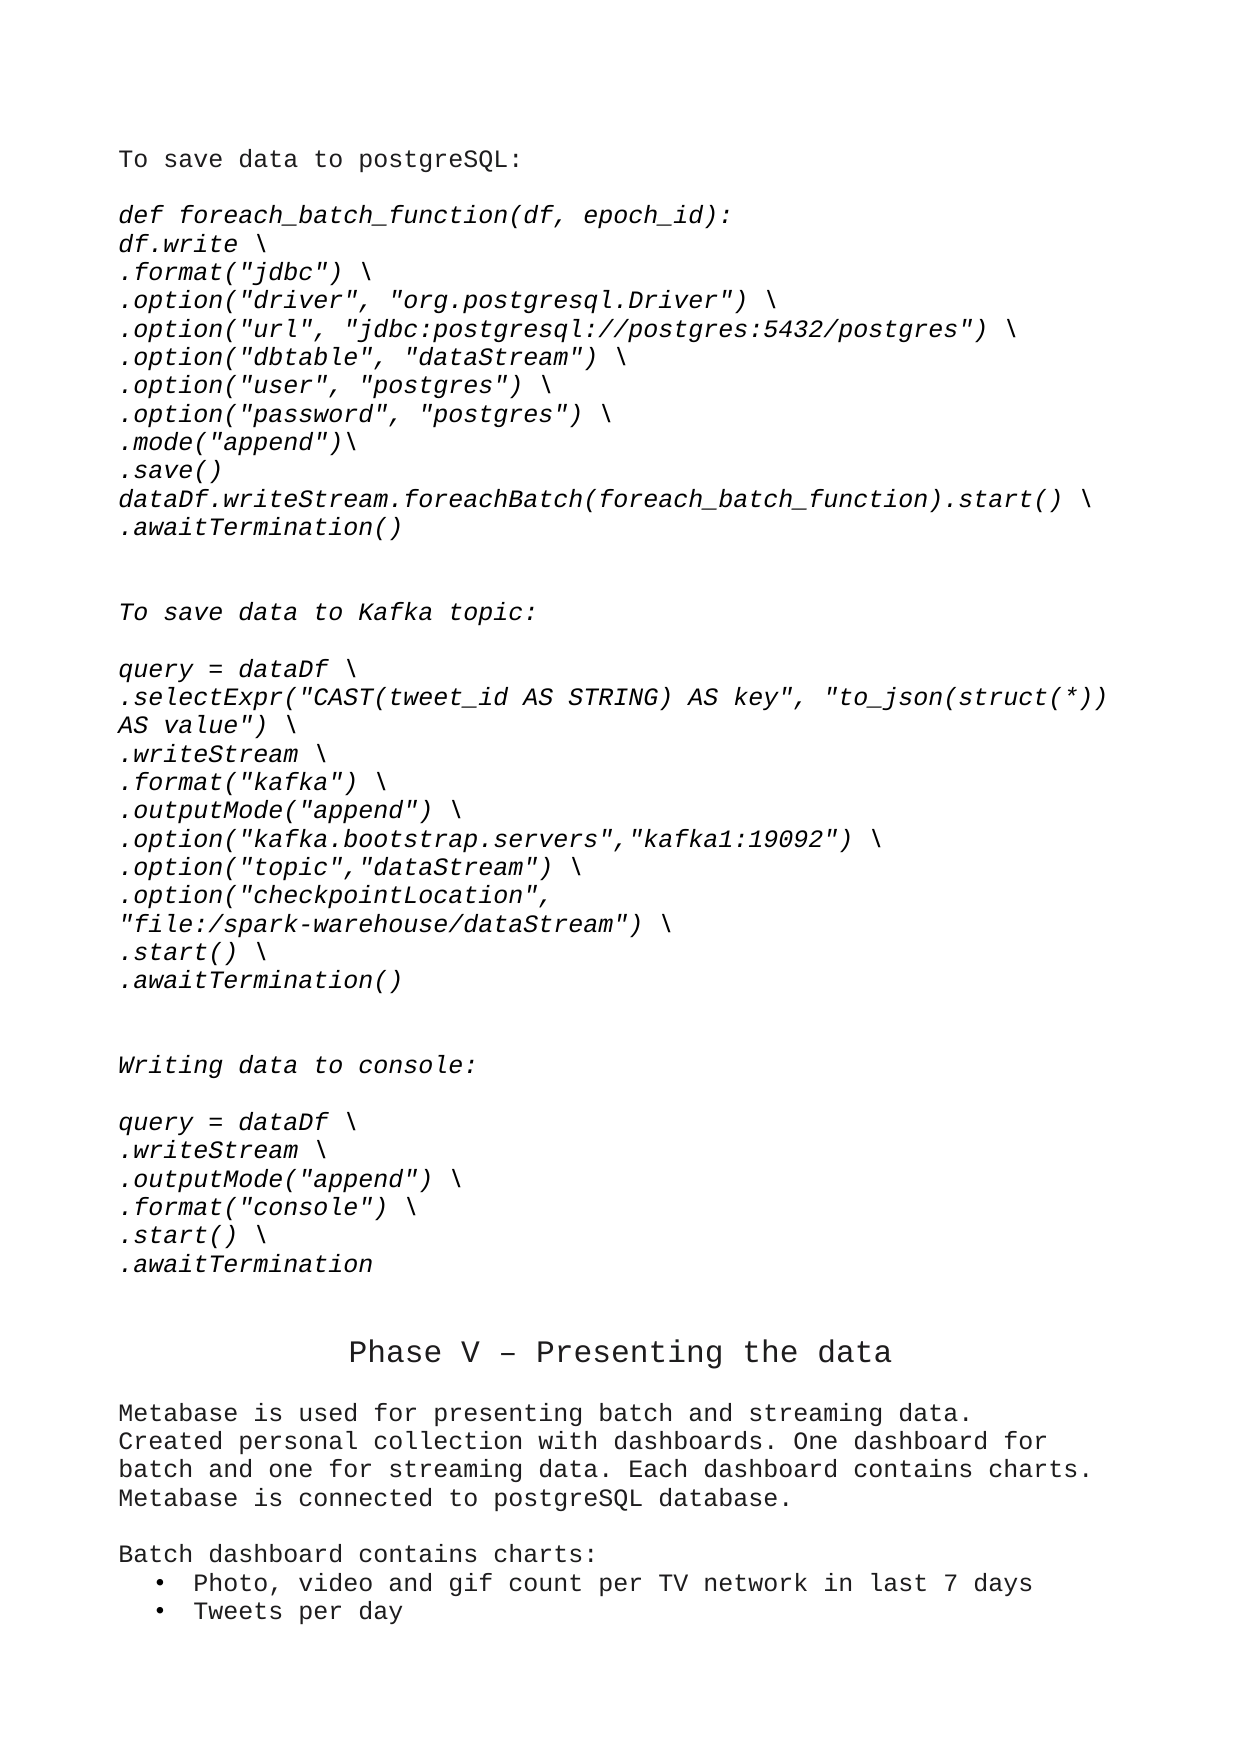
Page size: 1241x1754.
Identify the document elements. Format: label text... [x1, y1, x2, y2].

text .option("driver", "org.postgresql.Driver") \ [118, 288, 1122, 316]
text def foreach_batch_function(df, epoch_id): [118, 203, 1122, 231]
text .writeStream \ [118, 1138, 1122, 1166]
text dataDf.writeStream.foreachBatch(foreach_batch_function).start() \ [118, 486, 1122, 515]
list Tweets per day [156, 1598, 1122, 1627]
text .option("dbtable", "dataStream") \ [118, 345, 1122, 373]
text Phase V – Presenting the data [118, 1336, 1122, 1372]
text .option("topic","dataStream") \ [118, 855, 1122, 883]
text To save data to Kafka topic: [118, 600, 1122, 628]
text query = dataDf \ [118, 1110, 1122, 1138]
text Created personal collection with dashboards. One dashboard for batch and one for streaming data. Each dashboard contains charts. [118, 1428, 1122, 1485]
text Metabase is used for presenting batch and streaming data. [118, 1400, 1122, 1428]
text .start() \ [118, 940, 1122, 968]
text .format("jdbc") \ [118, 260, 1122, 288]
text .option("user", "postgres") \ [118, 373, 1122, 401]
text .option("url", "jdbc:postgresql://postgres:5432/postgres") \ [118, 316, 1122, 345]
text .format("console") \ [118, 1195, 1122, 1223]
text df.write \ [118, 231, 1122, 260]
text Writing data to console: [118, 1053, 1122, 1081]
text query = dataDf \ [118, 656, 1122, 685]
text .outputMode("append") \ [118, 798, 1122, 826]
text .awaitTermination() [118, 968, 1122, 996]
text To save data to postgreSQL: [118, 146, 1122, 175]
text .format("kafka") \ [118, 770, 1122, 798]
text .save() [118, 458, 1122, 486]
text .option("password", "postgres") \ [118, 401, 1122, 430]
text .selectExpr("CAST(tweet_id AS STRING) AS key", "to_json(struct(*)) AS value") \ [118, 685, 1122, 741]
text Metabase is connected to postgreSQL database. [118, 1485, 1122, 1513]
text .writeStream \ [118, 741, 1122, 770]
text .awaitTermination() [118, 515, 1122, 543]
text .start() \ [118, 1223, 1122, 1251]
list Photo, video and gif count per TV network in last 7 days [156, 1570, 1122, 1598]
text .option("kafka.bootstrap.servers","kafka1:19092") \ [118, 826, 1122, 855]
text .outputMode("append") \ [118, 1166, 1122, 1195]
text .mode("append")\ [118, 430, 1122, 458]
text Batch dashboard contains charts: [118, 1542, 1122, 1570]
text .option("checkpointLocation", "file:/spark-warehouse/dataStream") \ [118, 883, 1122, 940]
text .awaitTermination [118, 1251, 1122, 1280]
